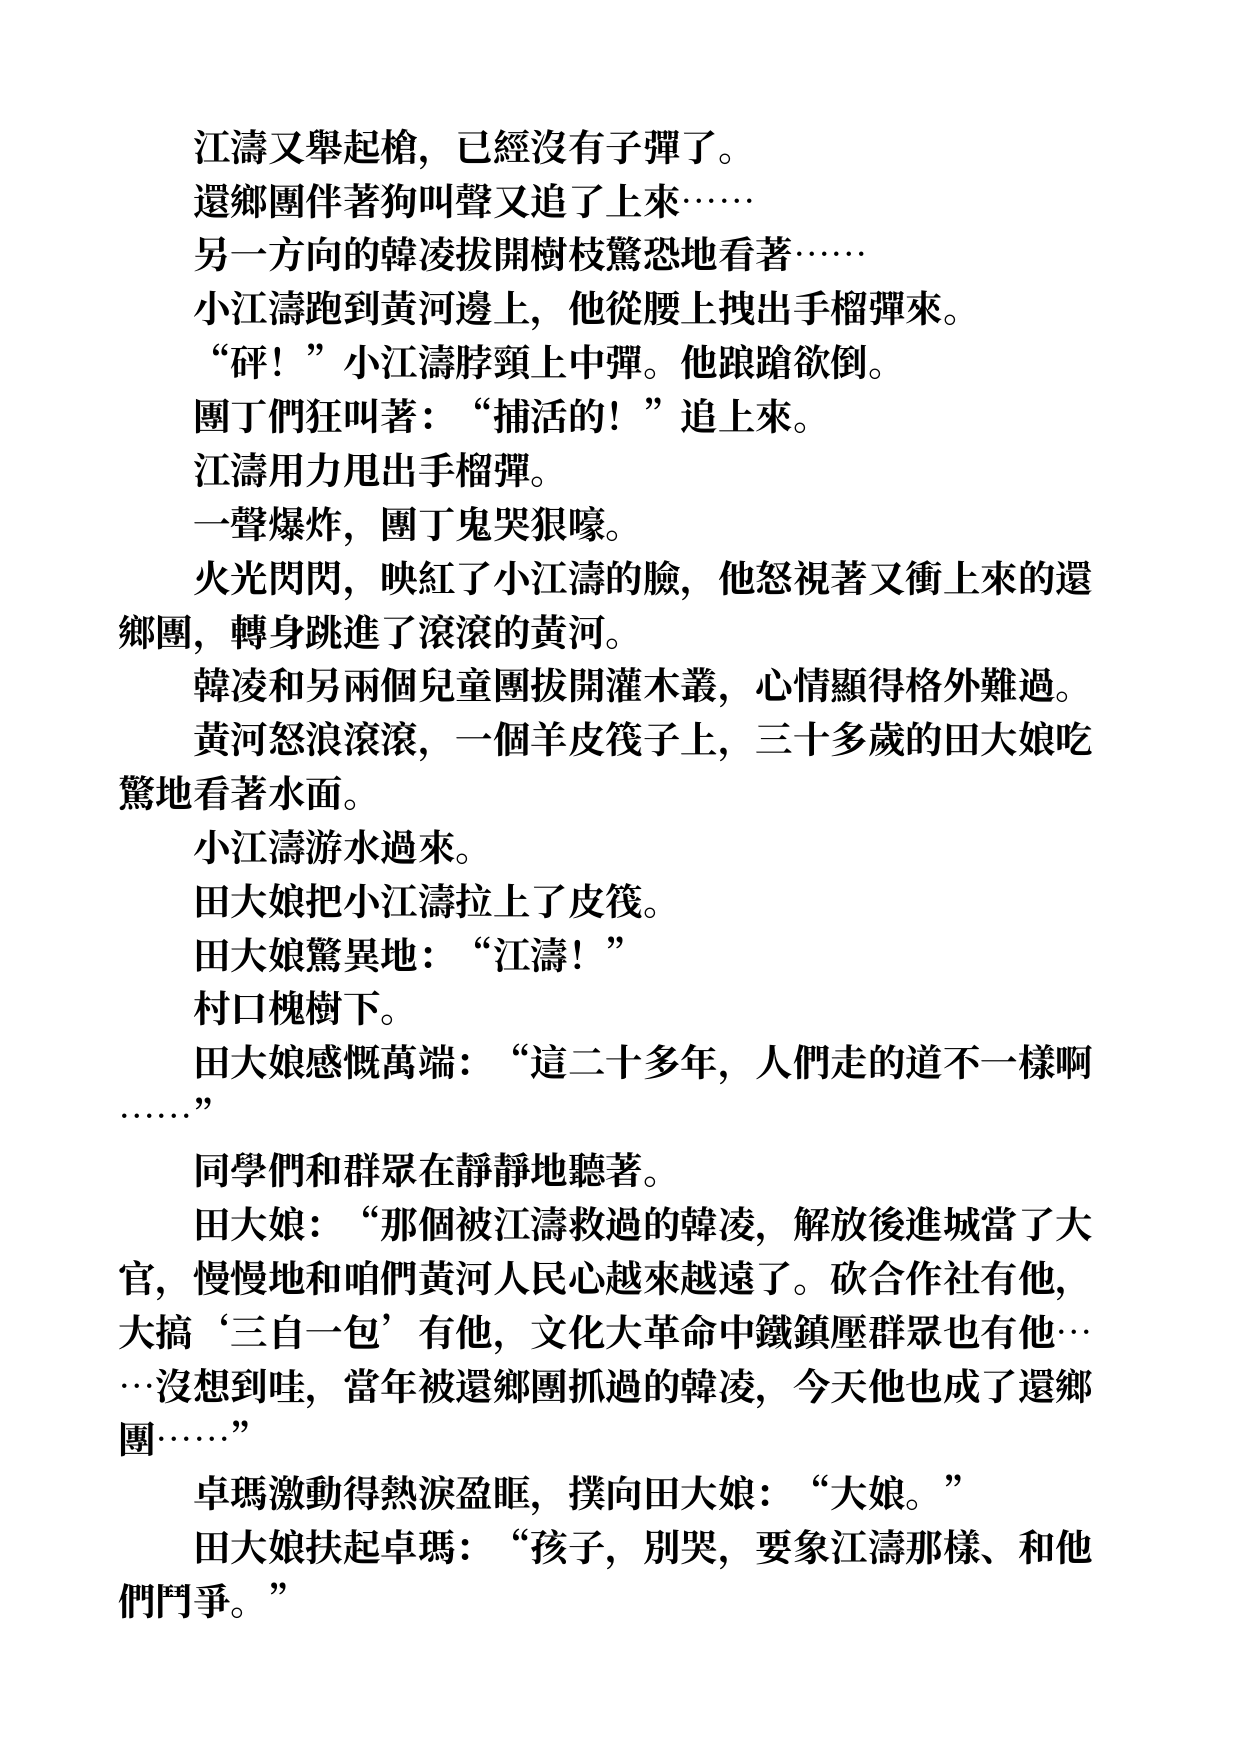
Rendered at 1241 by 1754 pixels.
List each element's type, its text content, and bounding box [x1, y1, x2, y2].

text 韓凌和另兩個兒童團拔開灌木叢，心情顯得格外難過。 [118, 657, 1122, 711]
text 還鄉團伴著狗叫聲又追了上來…… [118, 172, 1122, 226]
text “砰！”小江濤脖頸上中彈。他踉蹌欲倒。 [118, 333, 1122, 387]
text 田大娘把小江濤拉上了皮筏。 [118, 872, 1122, 926]
text 江濤又舉起槍，已經沒有子彈了。 [118, 118, 1122, 172]
text 另一方向的韓凌拔開樹枝驚恐地看著…… [118, 226, 1122, 280]
text 同學們和群眾在靜靜地聽著。 [118, 1141, 1122, 1195]
text 卓瑪激動得熱淚盈眶，撲向田大娘：“大娘。” [118, 1464, 1122, 1518]
text 黃河怒浪滾滾，一個羊皮筏子上，三十多歲的田大娘吃驚地看著水面。 [118, 711, 1122, 818]
text 一聲爆炸，團丁鬼哭狠嚎。 [118, 495, 1122, 549]
text 田大娘感慨萬端：“這二十多年，人們走的道不一樣啊……” [118, 1034, 1122, 1141]
text 小江濤游水過來。 [118, 818, 1122, 872]
text 江濤用力甩出手榴彈。 [118, 441, 1122, 495]
text 田大娘：“那個被江濤救過的韓凌，解放後進城當了大官，慢慢地和咱們黃河人民心越來越遠了。砍合作社有他，大搞‘三自一包’有他，文化大革命中鐵鎮壓群眾也有他……沒想到哇，當年被還鄉團抓過的韓凌，今天他也成了還鄉團……” [118, 1195, 1122, 1464]
text 田大娘扶起卓瑪：“孩子，別哭，要象江濤那樣、和他們鬥爭。” [118, 1518, 1122, 1626]
text 田大娘驚異地：“江濤！” [118, 926, 1122, 980]
text 火光閃閃，映紅了小江濤的臉，他怒視著又衝上來的還鄉團，轉身跳進了滾滾的黃河。 [118, 549, 1122, 657]
text 村口槐樹下。 [118, 980, 1122, 1034]
text 小江濤跑到黃河邊上，他從腰上拽出手榴彈來。 [118, 280, 1122, 333]
text 團丁們狂叫著：“捕活的！”追上來。 [118, 387, 1122, 441]
